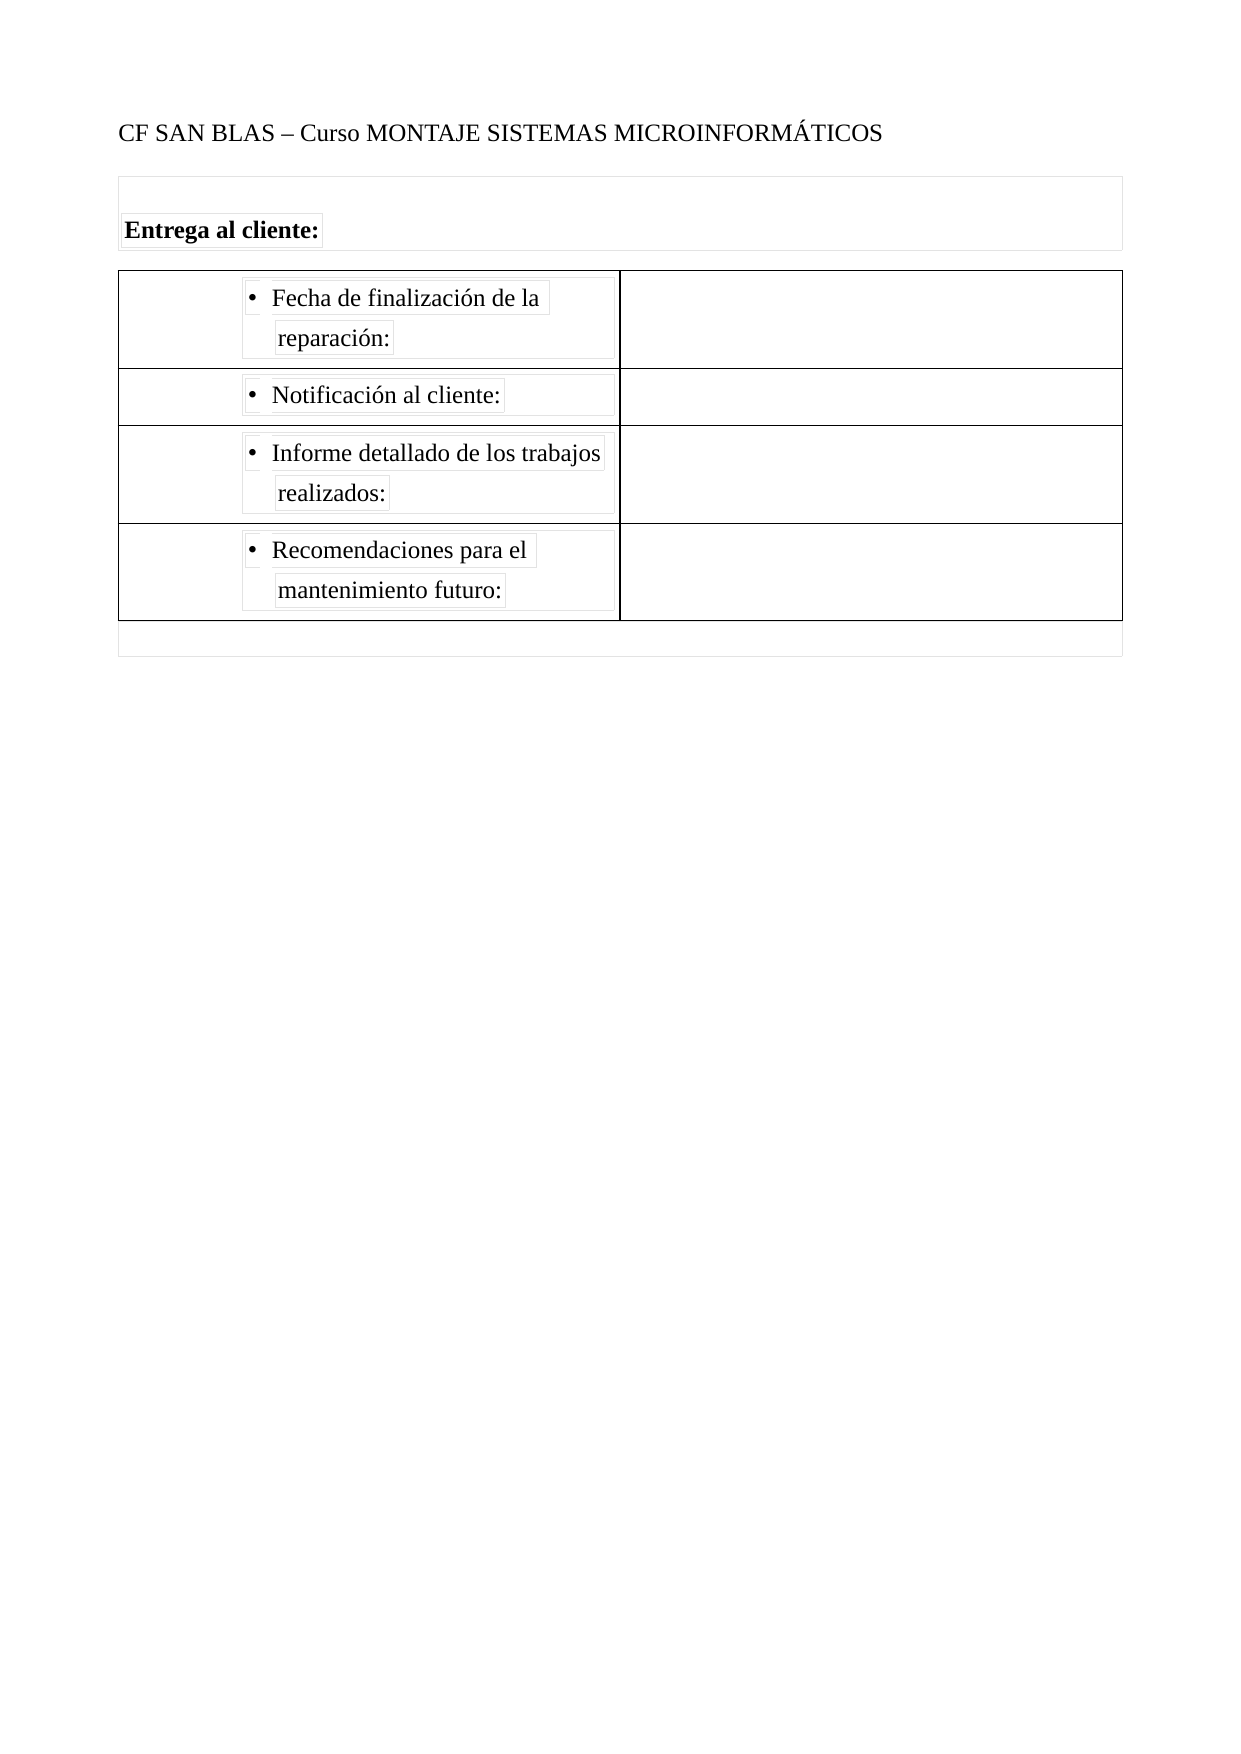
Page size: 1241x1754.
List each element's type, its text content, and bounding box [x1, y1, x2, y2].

table_cell Informe detallado de los trabajos realizados: [119, 426, 619, 523]
table_cell Notificación al cliente: [119, 369, 619, 425]
table_cell [621, 426, 1122, 523]
table_cell [621, 369, 1122, 425]
text Entrega al cliente: [119, 209, 1122, 250]
table_cell [621, 524, 1122, 620]
table_header Fecha de finalización de la reparación: [119, 271, 619, 368]
table_cell Recomendaciones para el mantenimiento futuro: [119, 524, 619, 620]
table_header [621, 271, 1122, 368]
